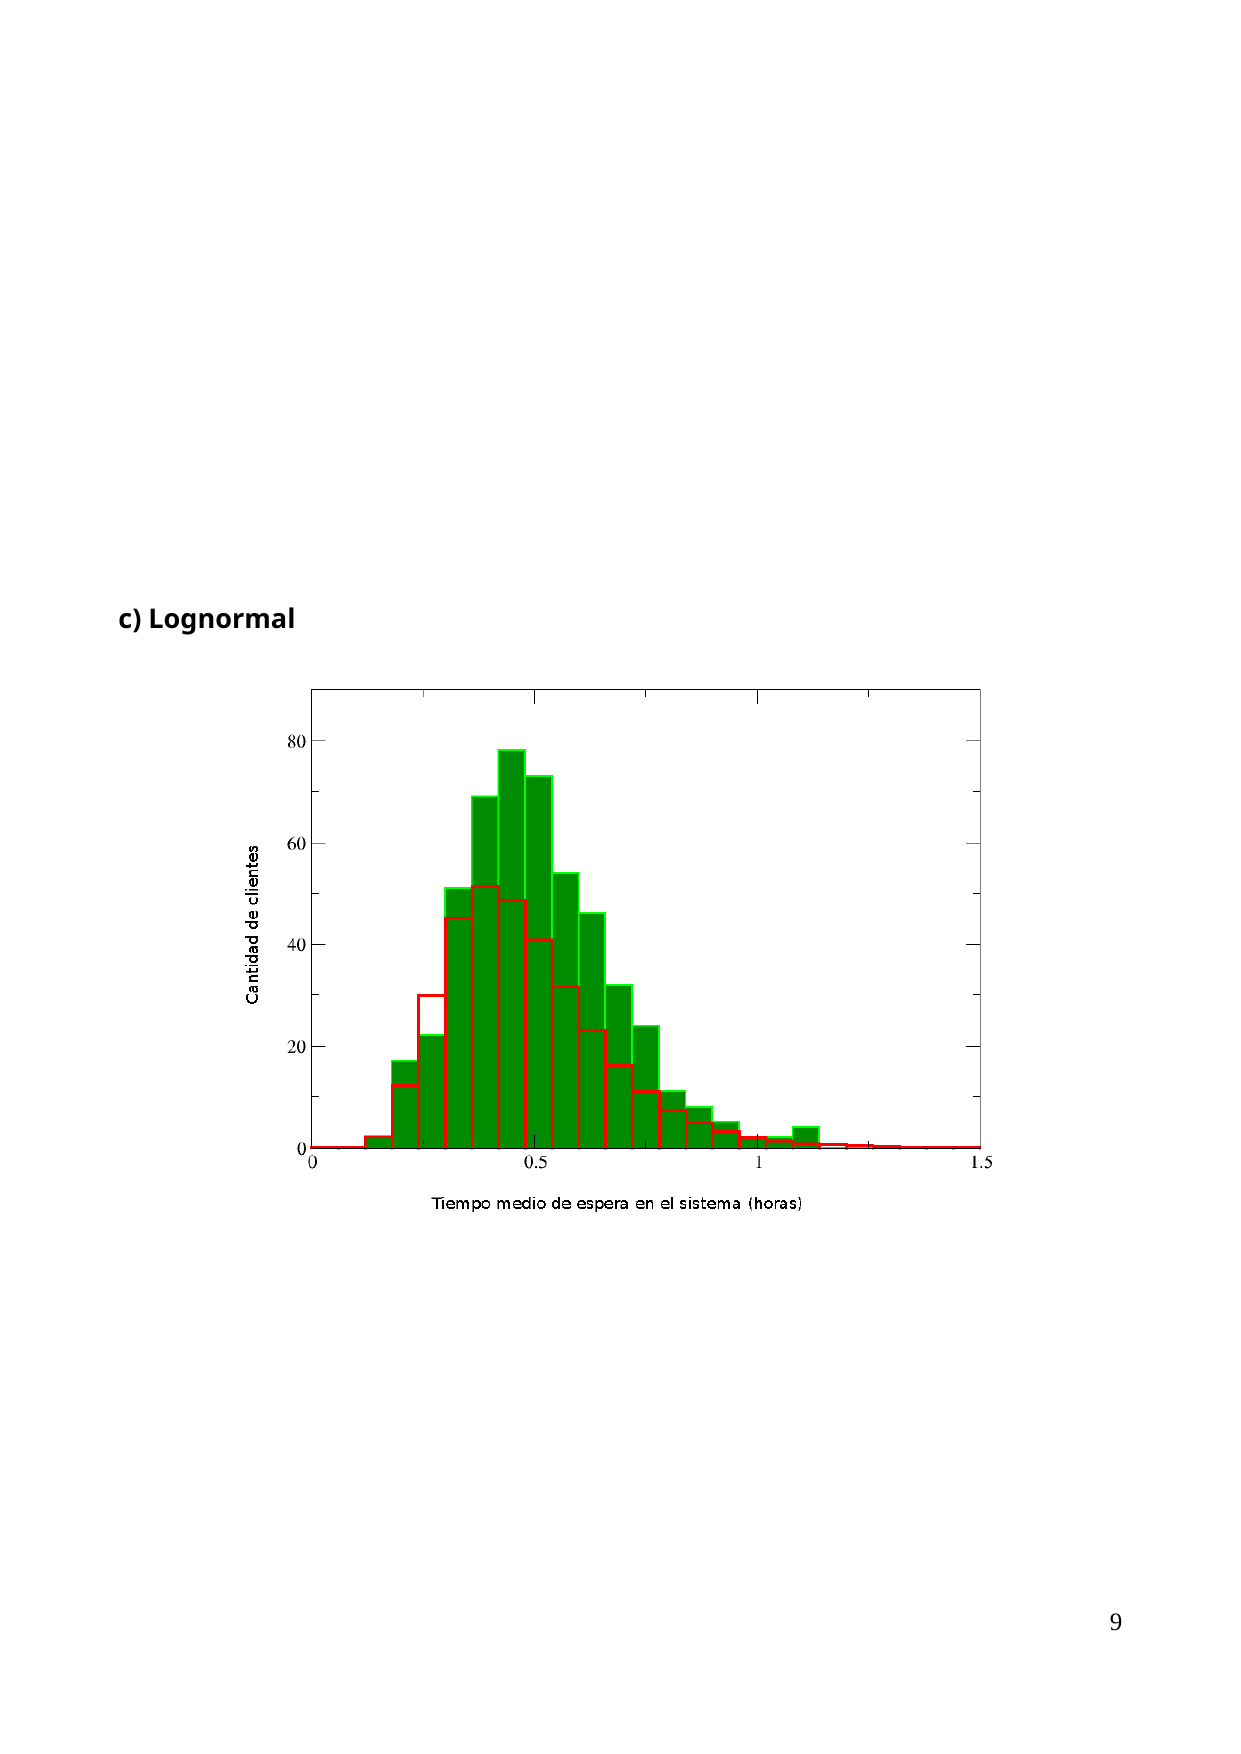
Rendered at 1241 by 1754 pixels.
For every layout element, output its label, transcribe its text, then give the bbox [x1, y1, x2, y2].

subtitle c) Lognormal [1013, 599, 1122, 636]
picture [212, 591, 1013, 1245]
subtitle c) Lognormal [118, 599, 212, 636]
